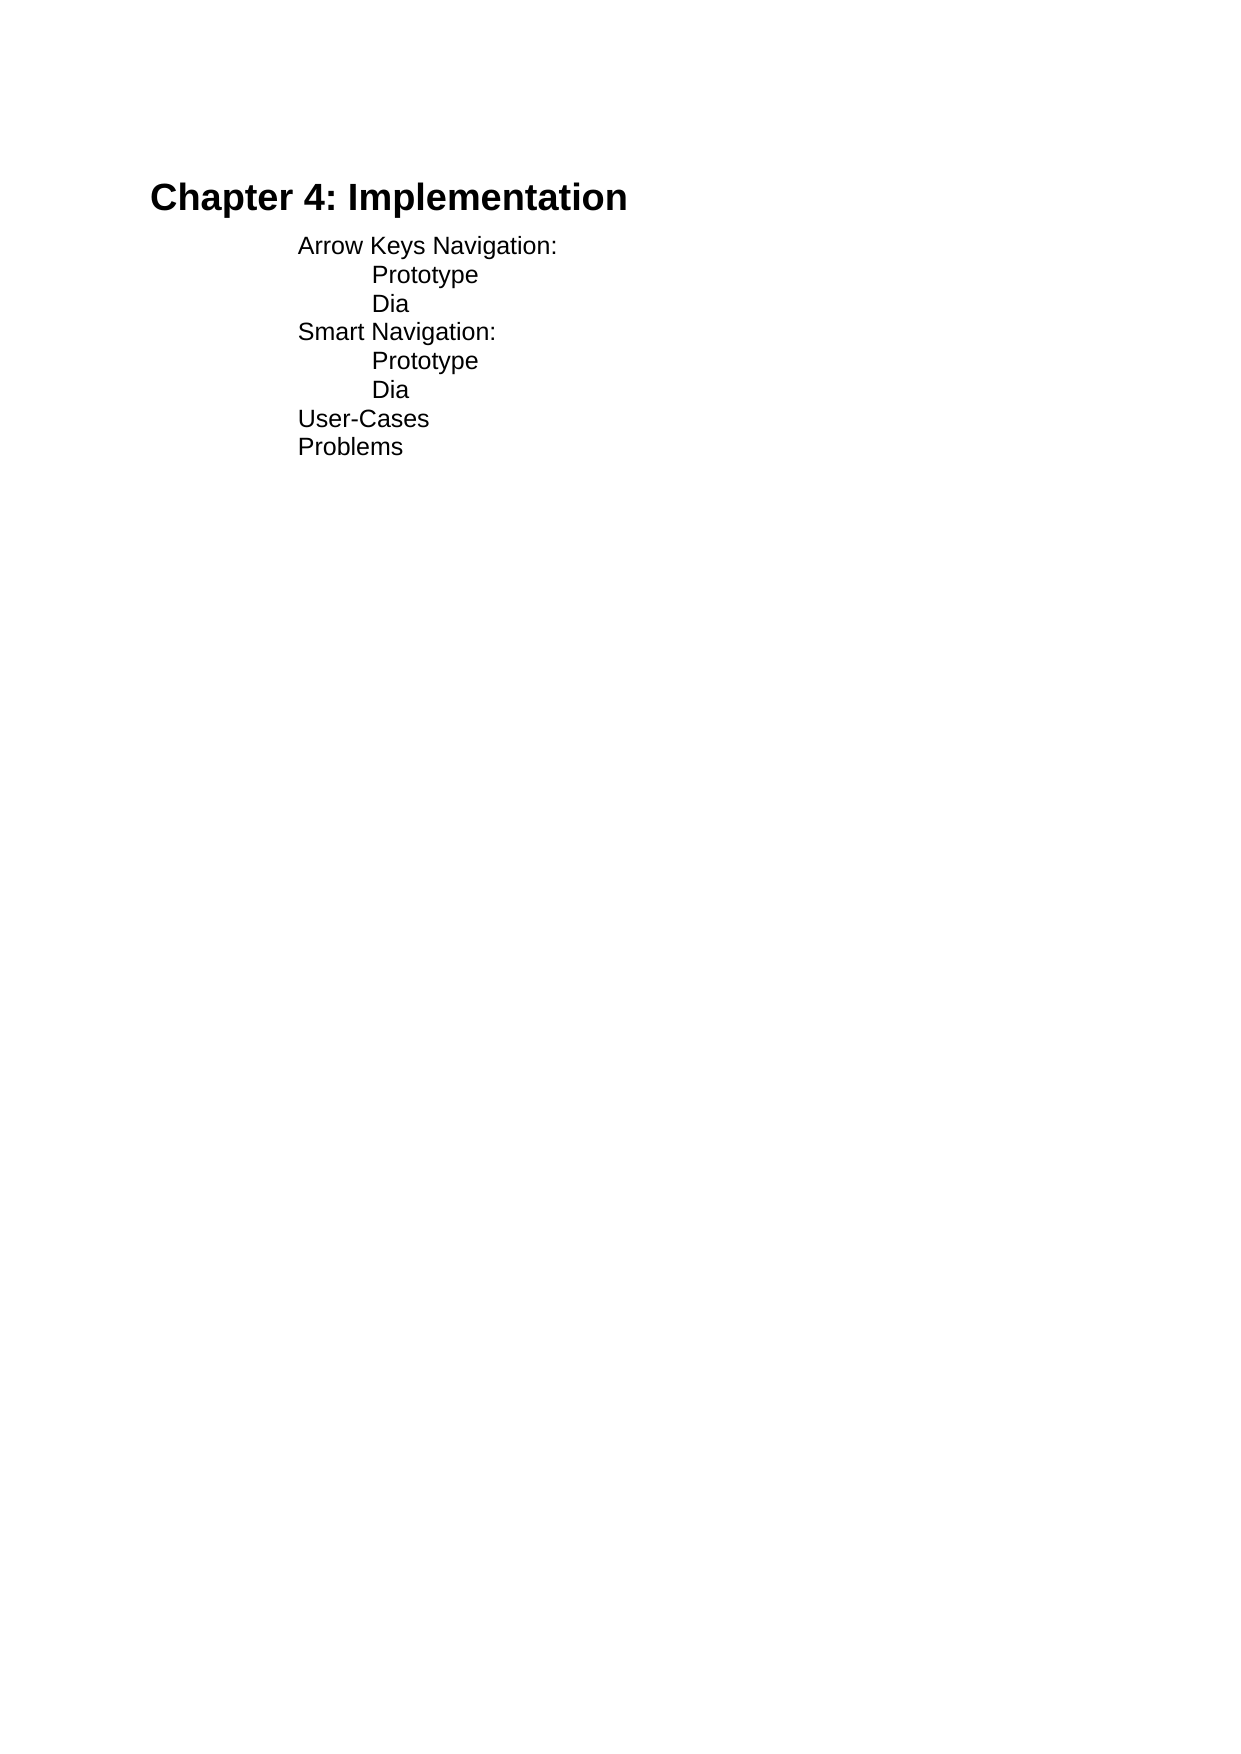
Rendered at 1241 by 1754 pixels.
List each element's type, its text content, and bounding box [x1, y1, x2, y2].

text Prototype [150, 346, 1090, 375]
text Arrow Keys Navigation: [150, 231, 1090, 260]
text Problems [150, 432, 1090, 461]
text Dia [150, 289, 1090, 317]
text Smart Navigation: [150, 317, 1090, 346]
text Prototype [150, 260, 1090, 289]
subtitle Chapter 4: Implementation [150, 175, 1090, 219]
text Dia [150, 375, 1090, 404]
text User-Cases [150, 404, 1090, 432]
